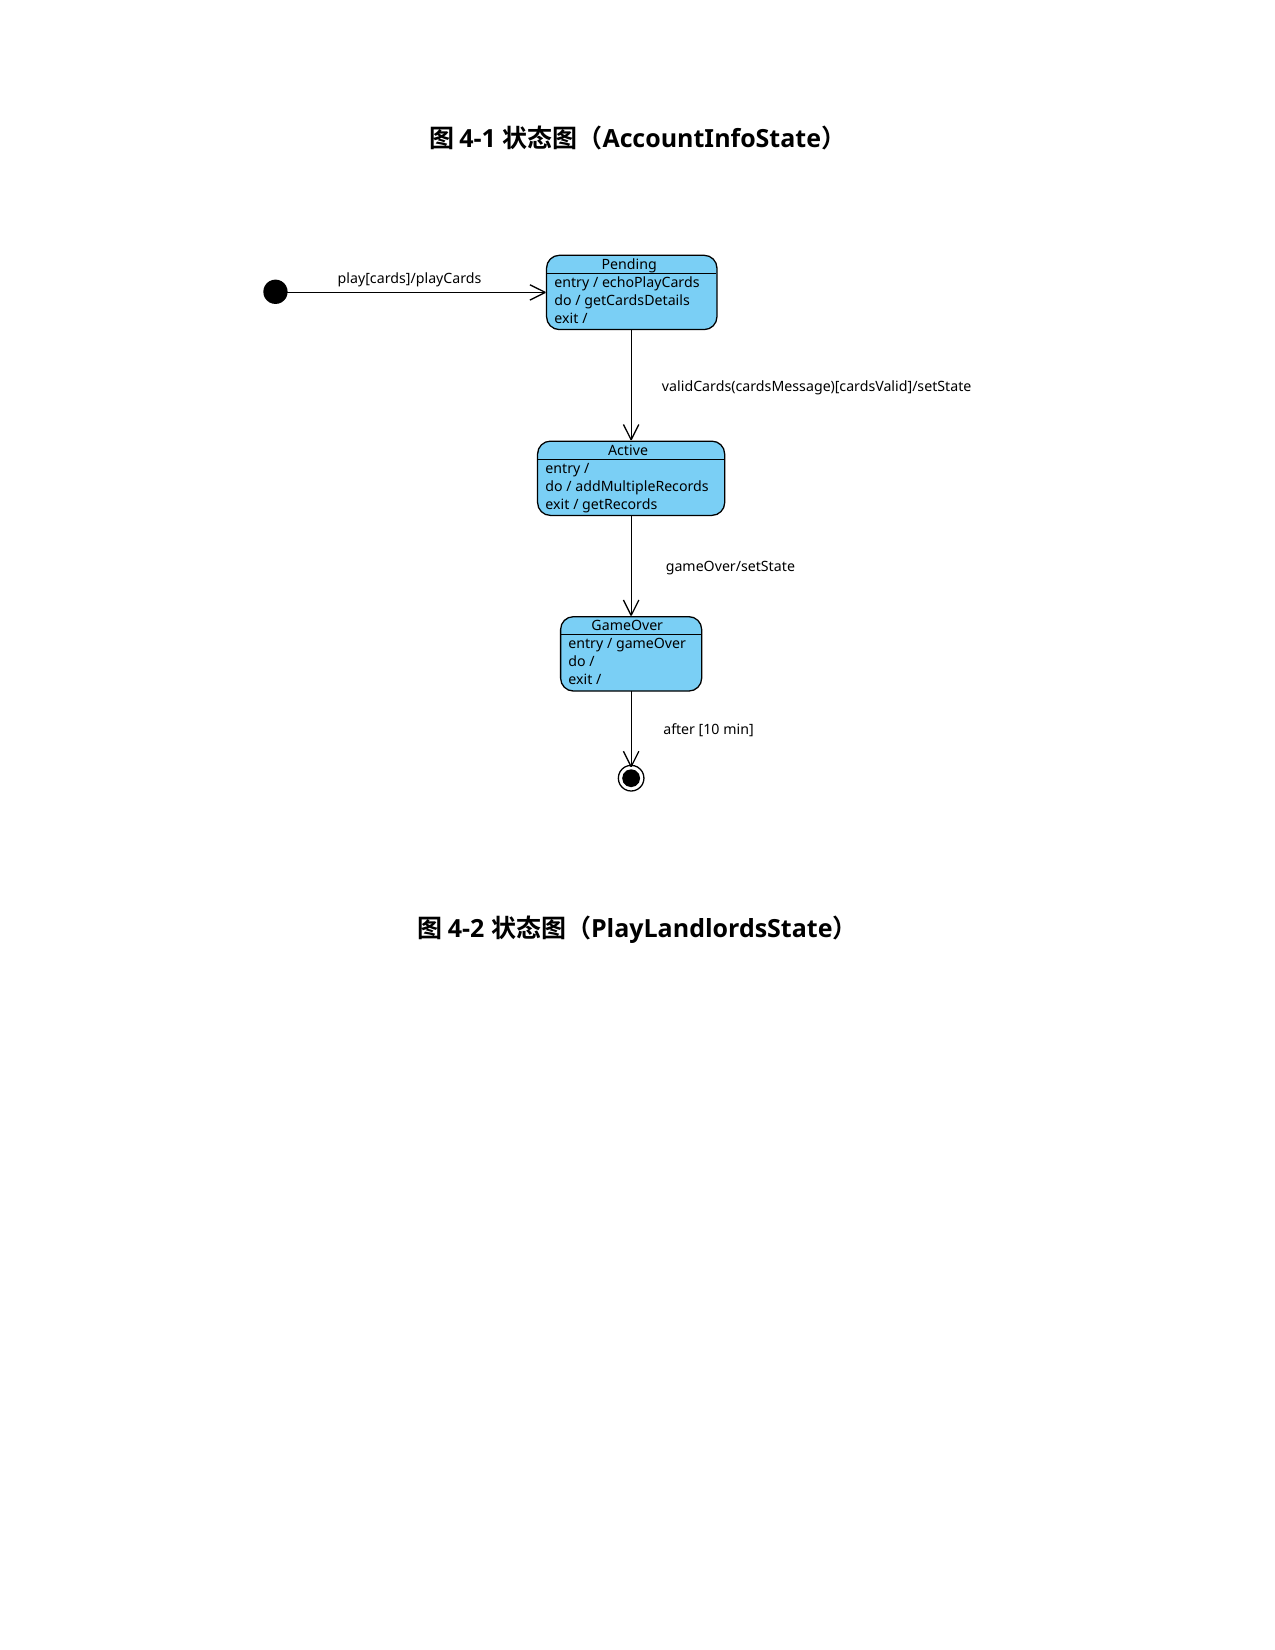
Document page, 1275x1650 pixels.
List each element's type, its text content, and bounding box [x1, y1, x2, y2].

text 图4-1 状态图（AccountInfoState） [118, 118, 1157, 154]
text 图4-2 状态图（PlayLandlordsState） [118, 909, 1157, 945]
